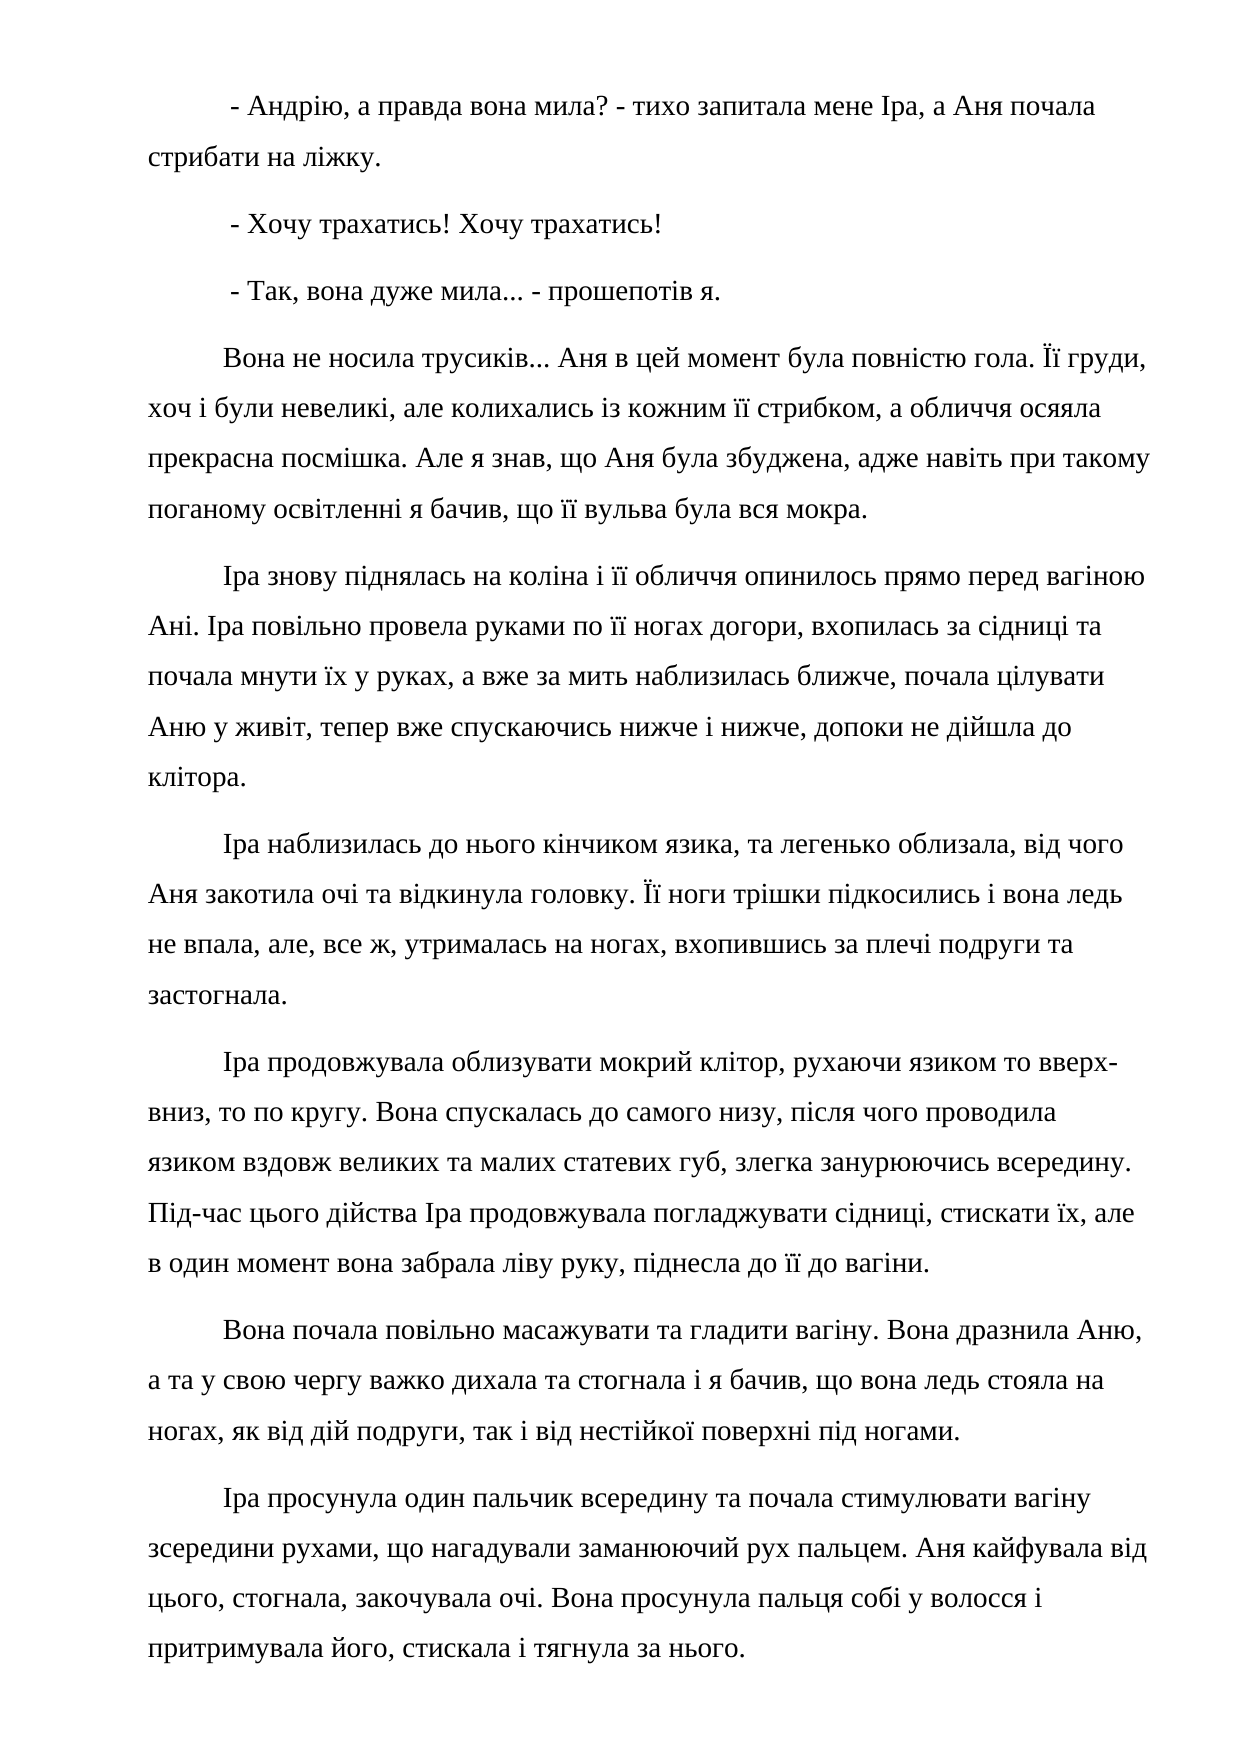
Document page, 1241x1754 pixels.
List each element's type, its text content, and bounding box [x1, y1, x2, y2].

text - Андрію, а правда вона мила? - тихо запитала мене Іра, а Аня почала стрибати на ліжку. [148, 88, 1152, 172]
text - Хочу трахатись! Хочу трахатись! [148, 206, 1152, 239]
text - Так, вона дуже мила... - прошепотів я. [148, 273, 1152, 306]
text Вона почала повільно масажувати та гладити вагіну. Вона дразнила Аню, а та у свою чергу важко дихала та стогнала і я бачив, що вона ледь стояла на ногах, як від дій подруги, так і від нестійкої поверхні під ногами. [148, 1312, 1152, 1446]
text Іра продовжувала облизувати мокрий клітор, рухаючи язиком то вверх-вниз, то по кругу. Вона спускалась до самого низу, після чого проводила язиком вздовж великих та малих статевих губ, злегка занурюючись всередину. Під-час цього дійства Іра продовжувала погладжувати сідниці, стискати їх, але в один момент вона забрала ліву руку, піднесла до її до вагіни. [148, 1044, 1152, 1279]
text Вона не носила трусиків... Аня в цей момент була повністю гола. Її груди, хоч і були невеликі, але колихались із кожним її стрибком, а обличчя осяяла прекрасна посмішка. Але я знав, що Аня була збуджена, адже навіть при такому поганому освітленні я бачив, що її вульва була вся мокра. [148, 340, 1152, 524]
text Іра знову піднялась на коліна і її обличчя опинилось прямо перед вагіною Ані. Іра повільно провела руками по її ногах догори, вхопилась за сідниці та почала мнути їх у руках, а вже за мить наблизилась ближче, почала цілувати Аню у живіт, тепер вже спускаючись нижче і нижче, допоки не дійшла до клітора. [148, 558, 1152, 792]
text Іра наблизилась до нього кінчиком язика, та легенько облизала, від чого Аня закотила очі та відкинула головку. Її ноги трішки підкосились і вона ледь не впала, але, все ж, утрималась на ногах, вхопившись за плечі подруги та застогнала. [148, 826, 1152, 1010]
text Іра просунула один пальчик всередину та почала стимулювати вагіну зсередини рухами, що нагадували заманюючий рух пальцем. Аня кайфувала від цього, стогнала, закочувала очі. Вона просунула пальця собі у волосся і притримувала його, стискала і тягнула за нього. [148, 1480, 1152, 1664]
